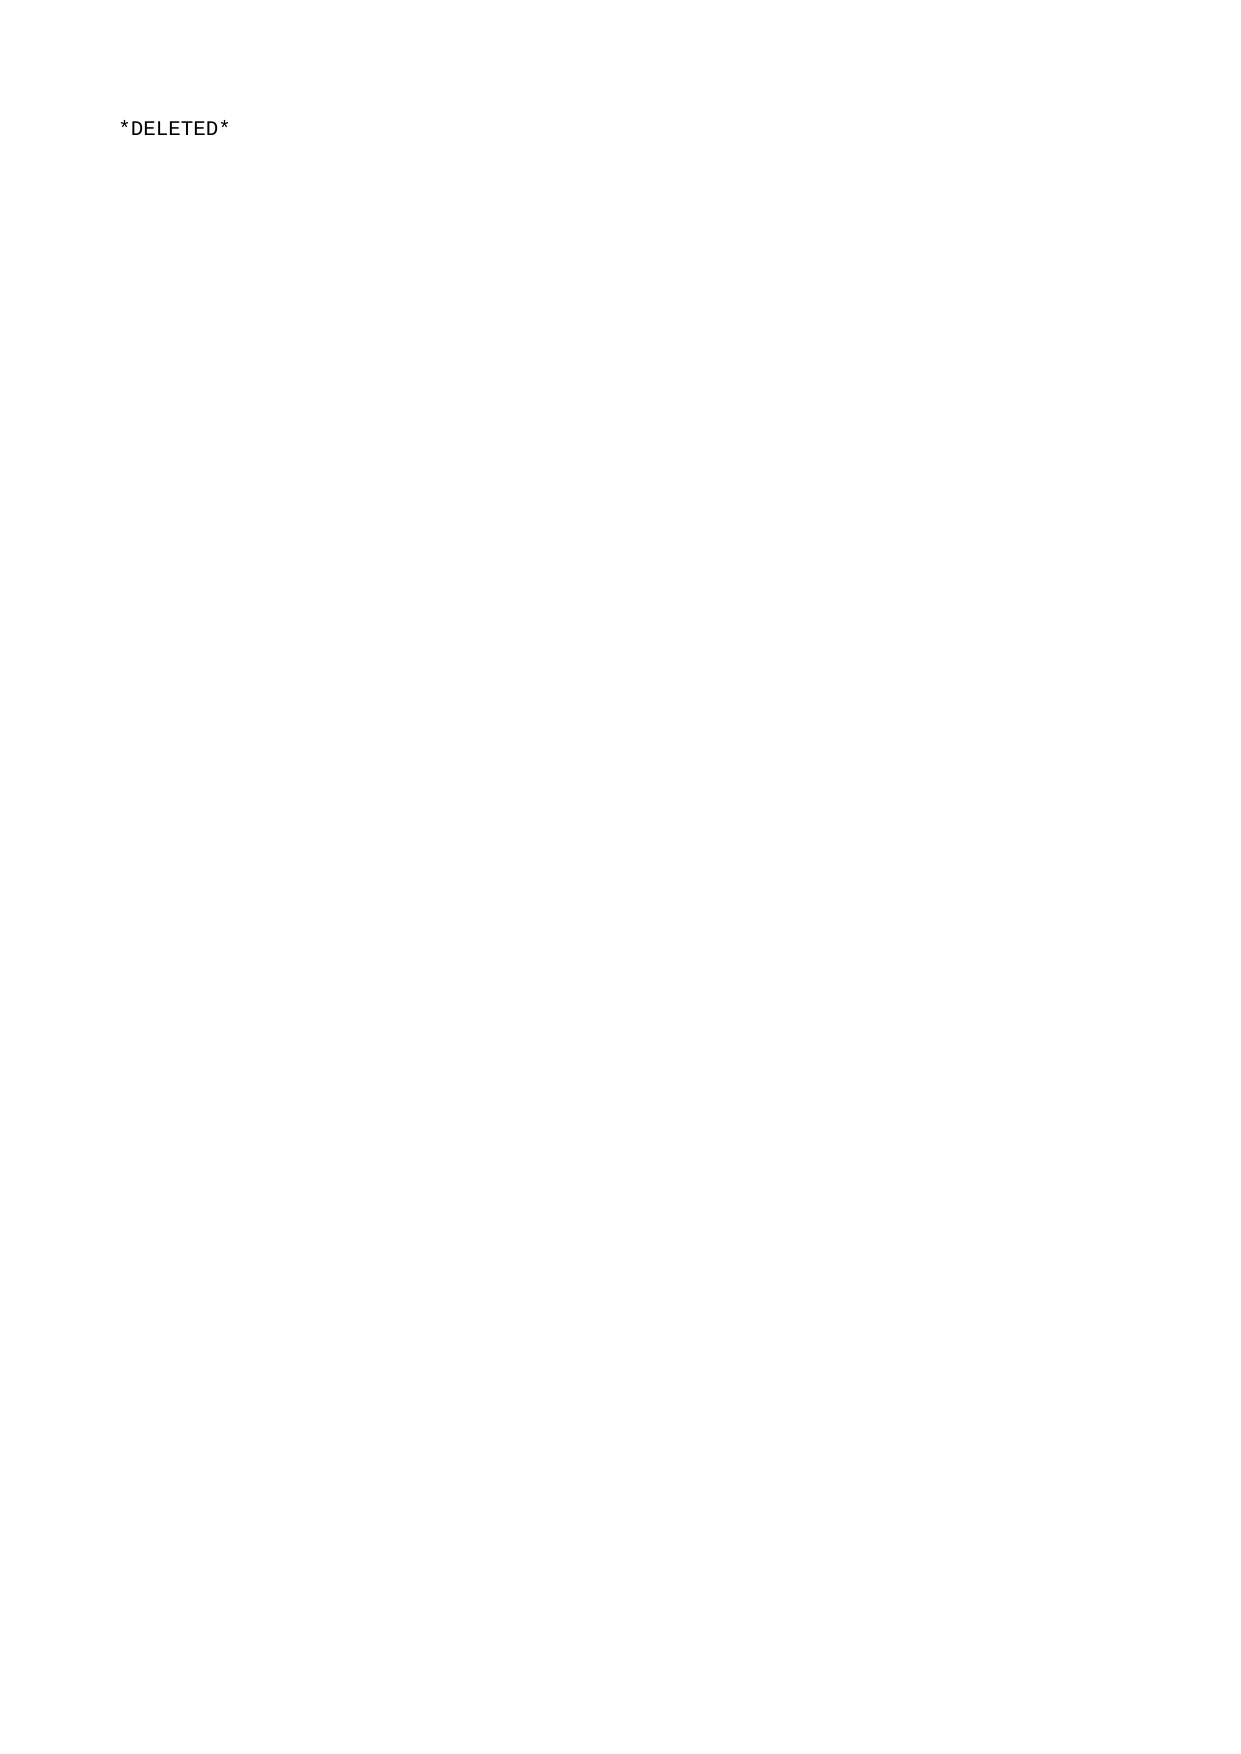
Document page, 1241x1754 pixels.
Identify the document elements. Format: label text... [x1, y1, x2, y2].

text *DELETED* [118, 118, 1122, 142]
